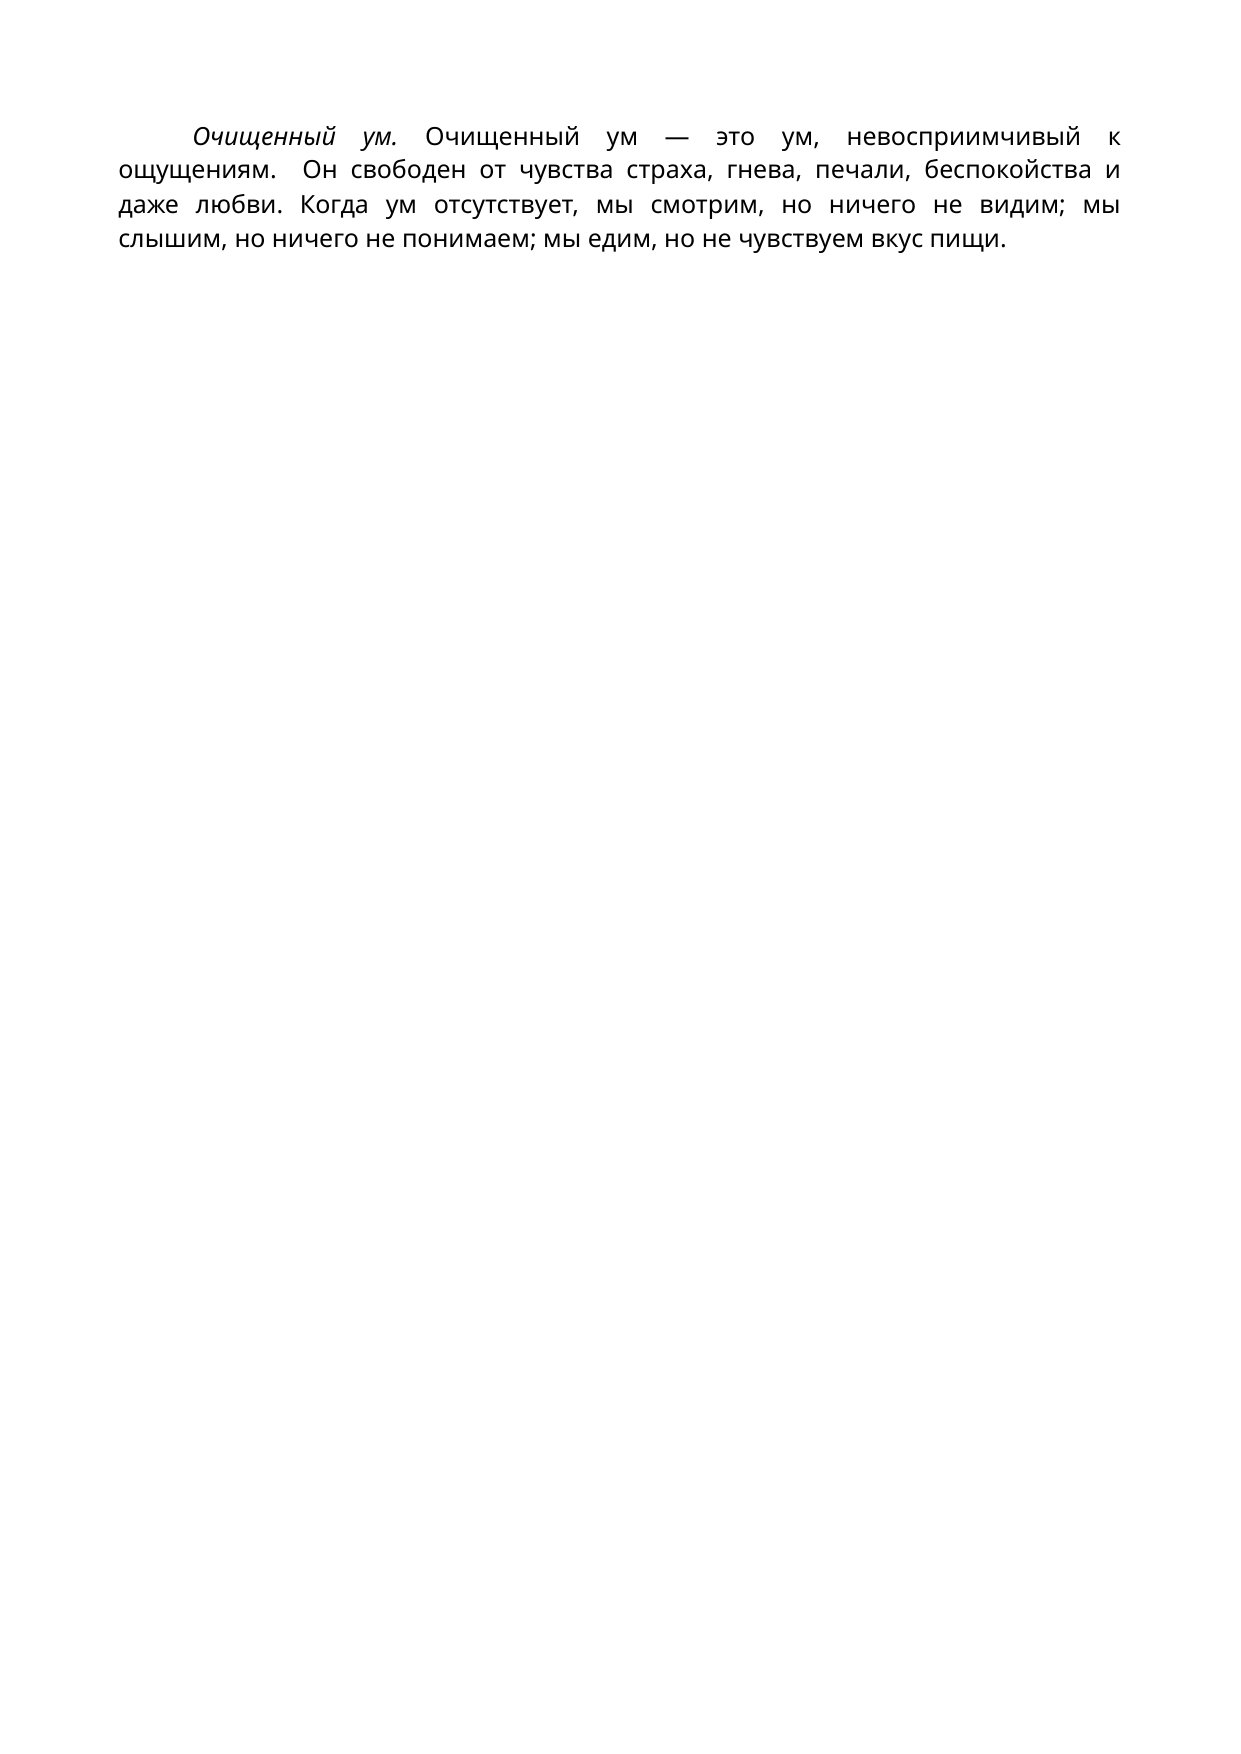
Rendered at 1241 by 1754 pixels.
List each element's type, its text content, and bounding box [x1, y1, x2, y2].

text Очищенный ум. Очищенный ум — это ум, невосприимчивый к ощущениям. Он свободен от чувства страха, гнева, печали, беспокойства и даже любви. Когда ум отсутствует, мы смотрим, но ничего не видим; мы слышим, но ничего не понимаем; мы едим, но не чувствуем вкус пищи. [118, 118, 1122, 254]
